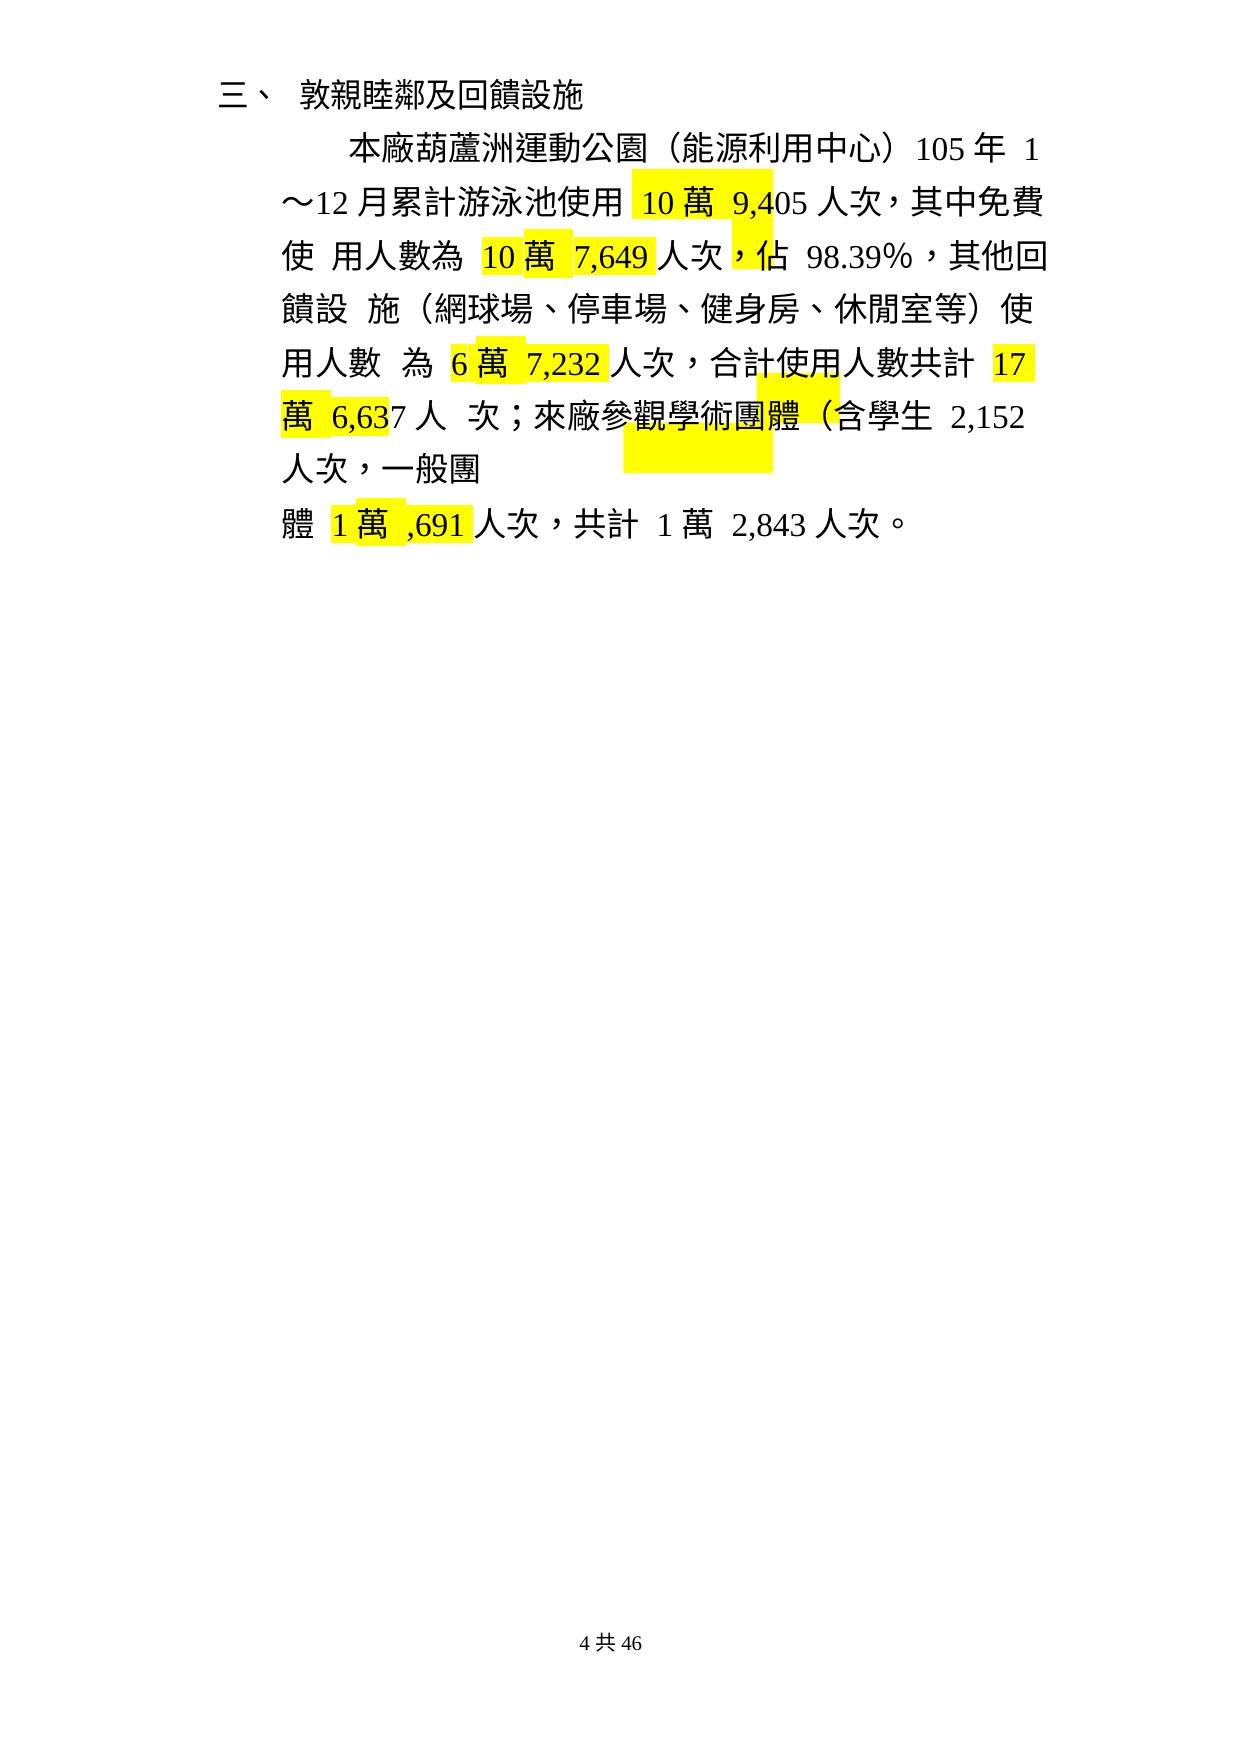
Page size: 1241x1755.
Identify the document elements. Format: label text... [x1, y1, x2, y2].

text 體 1 萬 ,691 人次，共計 1 萬 2,843 人次。 [281, 497, 1066, 546]
text 三、 敦親睦鄰及回饋設施 [217, 75, 1066, 116]
text ～12 月累計游泳池使用 10 萬 9,405 人次，其中免費使 用人數為 10 萬 7,649 人次，佔 98.39％，其他回饋設 施（網球場、停車場、健身房、休閒室等）使用人數 為 6 萬 7,232 人次，合計使用人數共計 17 萬 6,637 人 次；來廠參觀學術團體（含學生 2,152 人次，一般團 [281, 176, 1066, 491]
text 本廠葫蘆洲運動公園（能源利用中心）105 年 1 [348, 122, 1066, 170]
